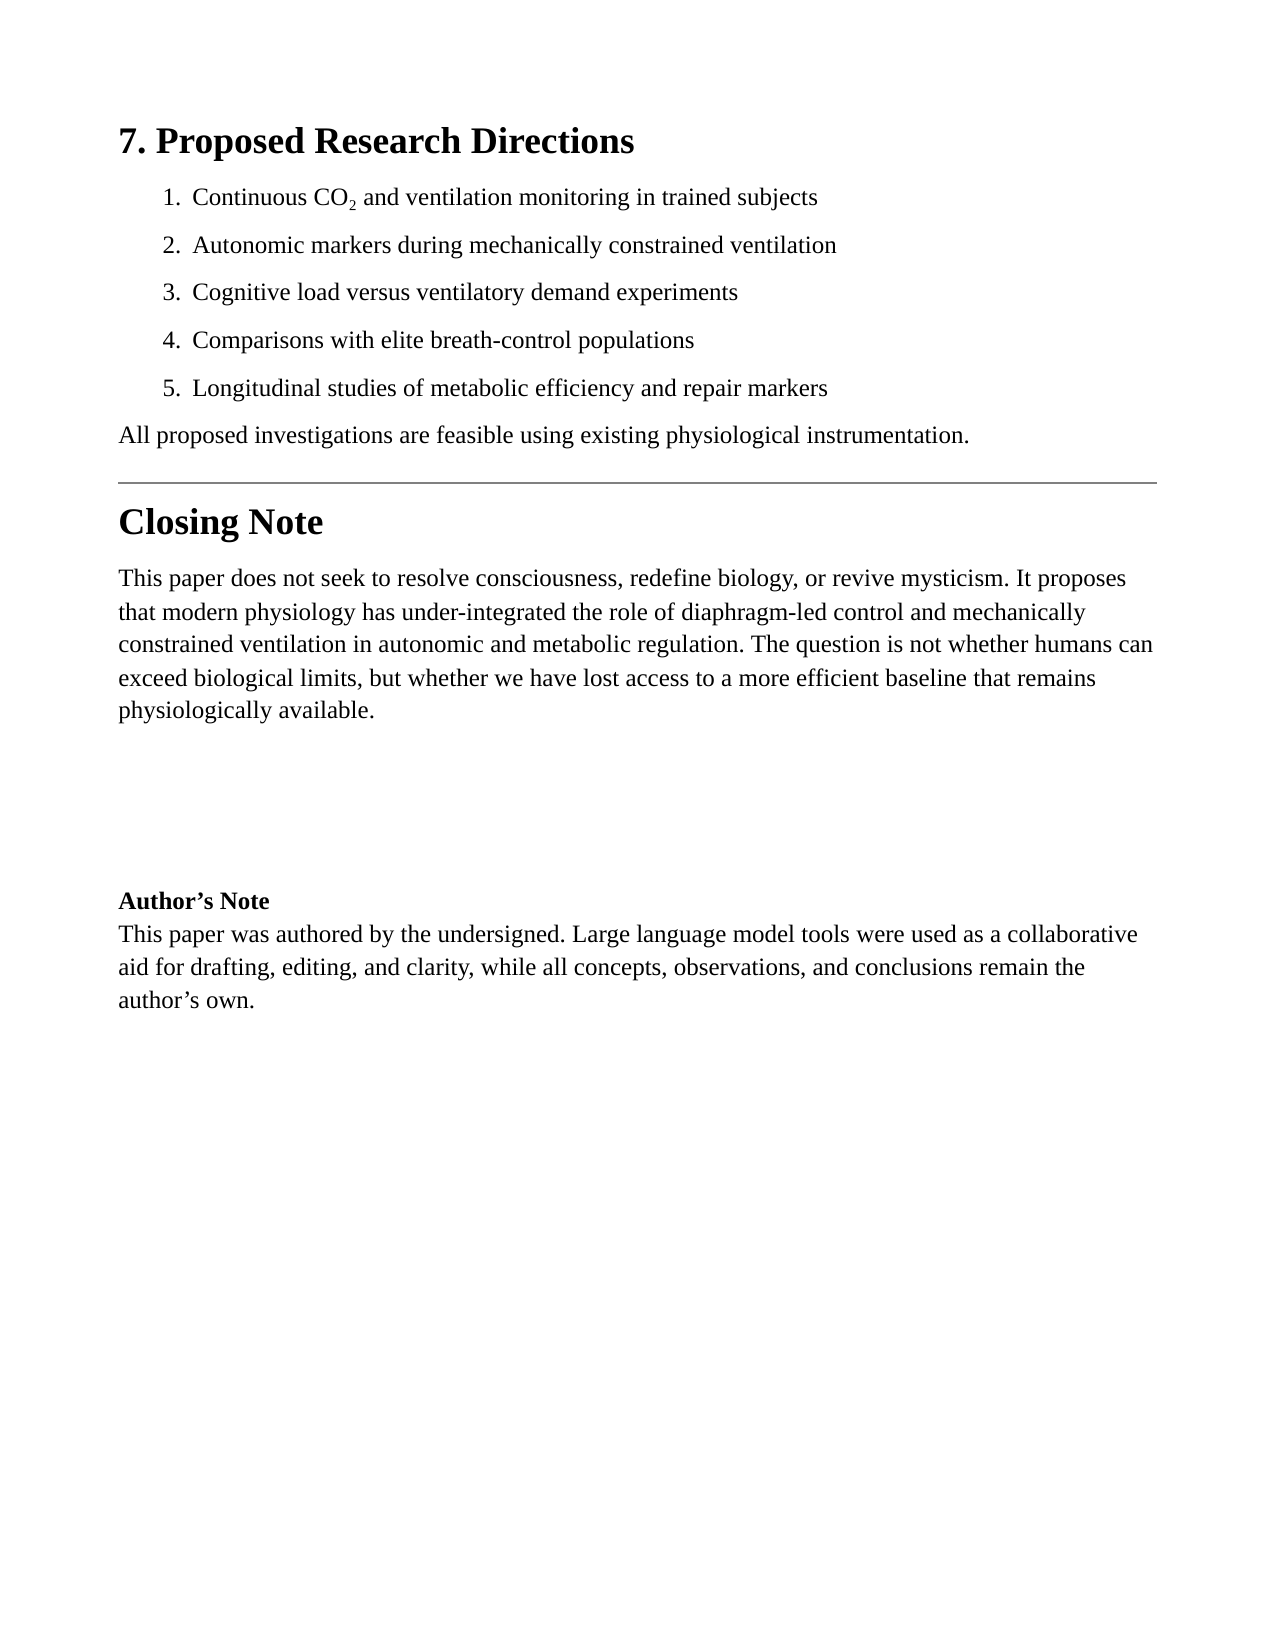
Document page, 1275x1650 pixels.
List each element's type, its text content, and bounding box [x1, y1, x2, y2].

list Continuous CO₂ and ventilation monitoring in trained subjects [162, 182, 1157, 211]
subtitle 7. Proposed Research Directions [118, 118, 1157, 161]
text This paper does not seek to resolve consciousness, redefine biology, or revive mysticism. It proposes that modern physiology has under-integrated the role of diaphragm-led control and mechanically constrained ventilation in autonomic and metabolic regulation. The question is not whether humans can exceed biological limits, but whether we have lost access to a more efficient baseline that remains physiologically available. [118, 563, 1157, 724]
text Author’s Note This paper was authored by the undersigned. Large language model tools were used as a collaborative aid for drafting, editing, and clarity, while all concepts, observations, and conclusions remain the author’s own. [118, 886, 1157, 1014]
list Cognitive load versus ventilatory demand experiments [162, 277, 1157, 306]
list Comparisons with elite breath-control populations [162, 325, 1157, 354]
list Longitudinal studies of metabolic efficiency and repair markers [162, 373, 1157, 401]
text All proposed investigations are feasible using existing physiological instrumentation. [118, 420, 1157, 449]
list Autonomic markers during mechanically constrained ventilation [162, 230, 1157, 259]
subtitle Closing Note [118, 499, 1157, 542]
